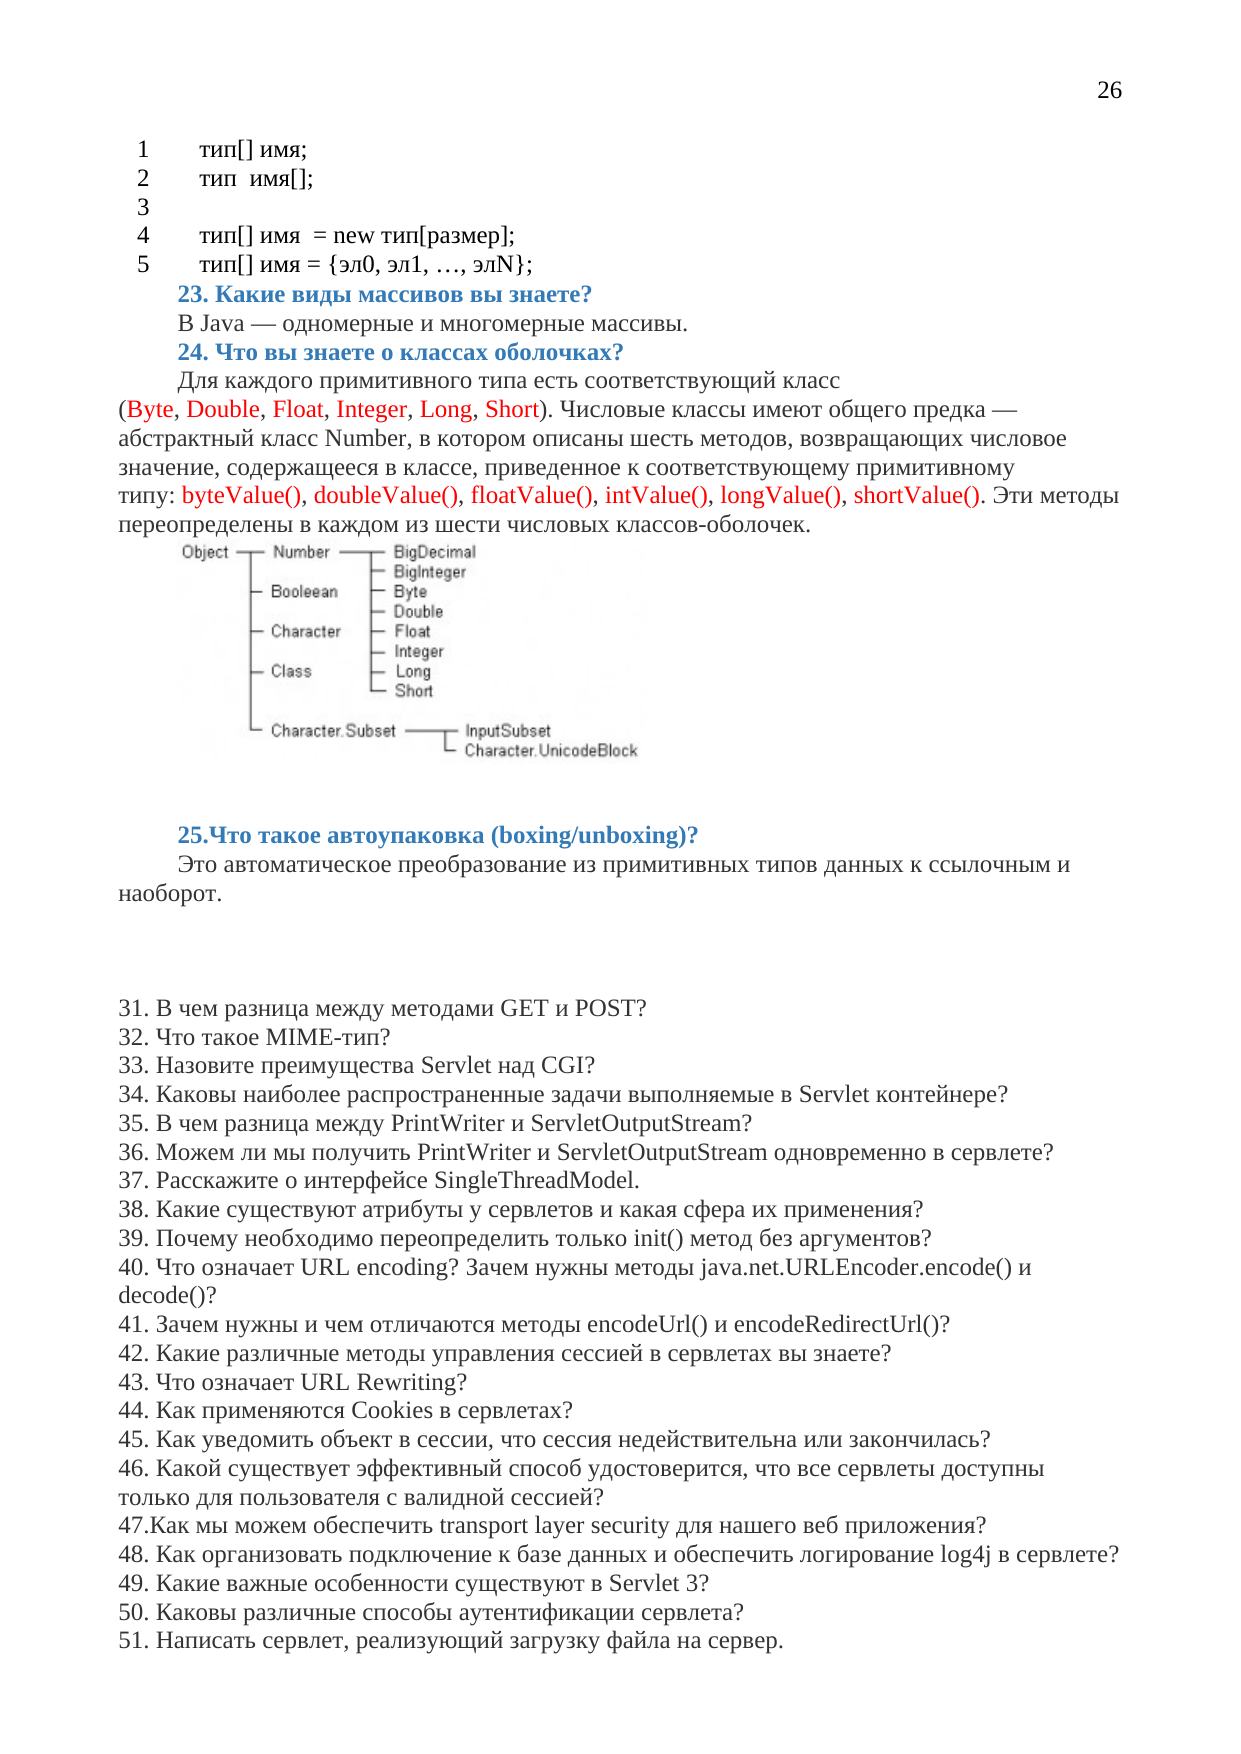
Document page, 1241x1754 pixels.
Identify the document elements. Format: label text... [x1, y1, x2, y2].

table_header 1 2 3 4 5 [118, 133, 138, 279]
text Для каждого примитивного типа есть соответствующий класс (Byte, Double, Float, Integer, Long, Short). Числовые классы имеют общего предка — абстрактный класс Number, в котором описаны шесть методов, возвращающих числовое значение, содержащееся в классе, приведенное к соответствующему примитивному типу: byteValue(), doubleValue(), floatValue(), intValue(), longValue(), shortValue(). Эти методы переопределены в каждом из шести числовых классов-оболочек. [118, 366, 1122, 538]
text 25.Что такое автоупаковка (boxing/unboxing)? [118, 821, 1122, 849]
text 24. Что вы знаете о классах оболочках? [118, 337, 1122, 366]
text Это автоматическое преобразование из примитивных типов данных к ссылочным и наоборот. [118, 849, 1122, 907]
text 31. В чем разница между методами GET и POST? 32. Что такое MIME-тип? 33. Назовите преимущества Servlet над CGI? 34. Каковы наиболее распространенные задачи выполняемые в Servlet контейнере? 35. В чем разница между PrintWriter и ServletOutputStream? 36. Можем ли мы получить PrintWriter и ServletOutputStream одновременно в сервлете? 37. Расскажите о интерфейсе SingleThreadModel. 38. Какие существуют атрибуты у сервлетов и какая сфера их применения? 39. Почему необходимо переопределить только init() метод без аргументов? 40. Что означает URL encoding? Зачем нужны методы java.net.URLEncoder.encode() и decode()? 41. Зачем нужны и чем отличаются методы encodeUrl() и encodeRedirectUrl()? 42. Какие различные методы управления сессией в сервлетах вы знаете? 43. Что означает URL Rewriting? 44. Как применяются Cookies в сервлетах? 45. Как уведомить объект в сессии, что сессия недействительна или закончилась? 46. Какой существует эффективный способ удостоверится, что все сервлеты доступны только для пользователя с валидной сессией? 47.Как мы можем обеспечить transport layer security для нашего веб приложения? 48. Как организовать подключение к базе данных и обеспечить логирование log4j в сервлете? 49. Какие важные особенности существуют в Servlet 3? 50. Каковы различные способы аутентификации сервлета? 51. Написать сервлет, реализующий загрузку файла на сервер. [118, 993, 1122, 1654]
text В Java — одномерные и многомерные массивы. [118, 308, 1122, 337]
table_header тип[] имя; тип имя[]; тип[] имя = new тип[размер]; тип[] имя = {эл0, эл1, …, элN}; [139, 133, 1131, 279]
text 23. Какие виды массивов вы знаете? [118, 279, 1122, 308]
